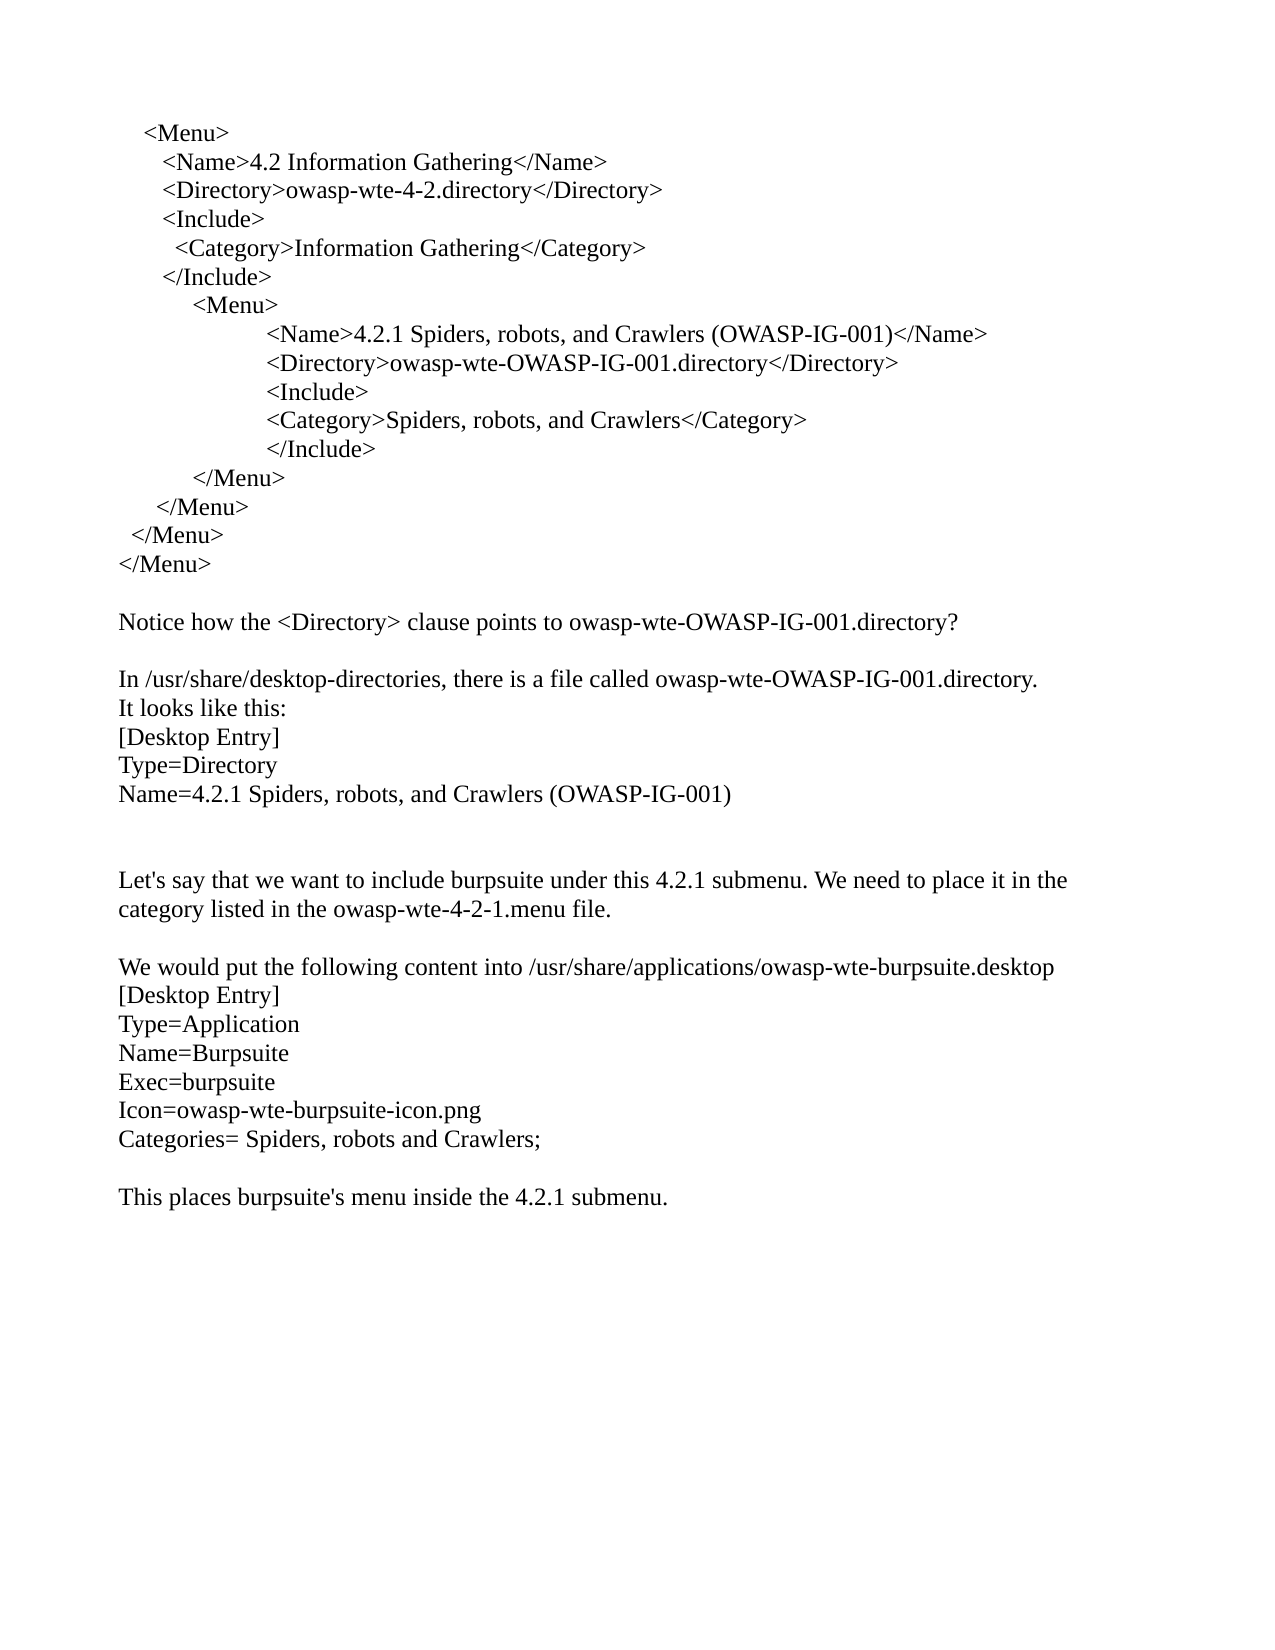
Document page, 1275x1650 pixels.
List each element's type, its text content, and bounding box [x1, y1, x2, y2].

text <Directory>owasp-wte-OWASP-IG-001.directory</Directory> [118, 348, 1157, 377]
text <Name>4.2.1 Spiders, robots, and Crawlers (OWASP-IG-001)</Name> [118, 319, 1157, 348]
text In /usr/share/desktop-directories, there is a file called owasp-wte-OWASP-IG-001.directory. [118, 664, 1157, 693]
text Exec=burpsuite [118, 1067, 1157, 1096]
text Type=Directory [118, 751, 1157, 779]
text Name=Burpsuite [118, 1038, 1157, 1067]
text <Category>Spiders, robots, and Crawlers</Category> [118, 406, 1157, 434]
text <Category>Information Gathering</Category> [118, 233, 1157, 262]
text [Desktop Entry] [118, 981, 1157, 1009]
text </Menu> [118, 549, 1157, 578]
text We would put the following content into /usr/share/applications/owasp-wte-burpsuite.desktop [118, 923, 1157, 981]
text <Menu> [118, 291, 1157, 319]
text <Include> [118, 377, 1157, 406]
text Icon=owasp-wte-burpsuite-icon.png [118, 1096, 1157, 1124]
text Let's say that we want to include burpsuite under this 4.2.1 submenu. We need to place it in the category listed in the owasp-wte-4-2-1.menu file. [118, 866, 1157, 923]
text [Desktop Entry] [118, 722, 1157, 751]
text Name=4.2.1 Spiders, robots, and Crawlers (OWASP-IG-001) [118, 779, 1157, 808]
text </Menu> [118, 521, 1157, 549]
text </Include> [118, 262, 1157, 291]
text <Menu> [118, 118, 1157, 147]
text </Menu> [118, 463, 1157, 492]
text </Menu> [118, 492, 1157, 521]
text <Directory>owasp-wte-4-2.directory</Directory> [118, 176, 1157, 204]
text </Include> [118, 434, 1157, 463]
text It looks like this: [118, 693, 1157, 722]
text <Name>4.2 Information Gathering</Name> [118, 147, 1157, 176]
text Type=Application [118, 1009, 1157, 1038]
text Categories= Spiders, robots and Crawlers; [118, 1124, 1157, 1153]
text <Include> [118, 204, 1157, 233]
text Notice how the <Directory> clause points to owasp-wte-OWASP-IG-001.directory? [118, 607, 1157, 636]
text This places burpsuite's menu inside the 4.2.1 submenu. [118, 1182, 1157, 1211]
